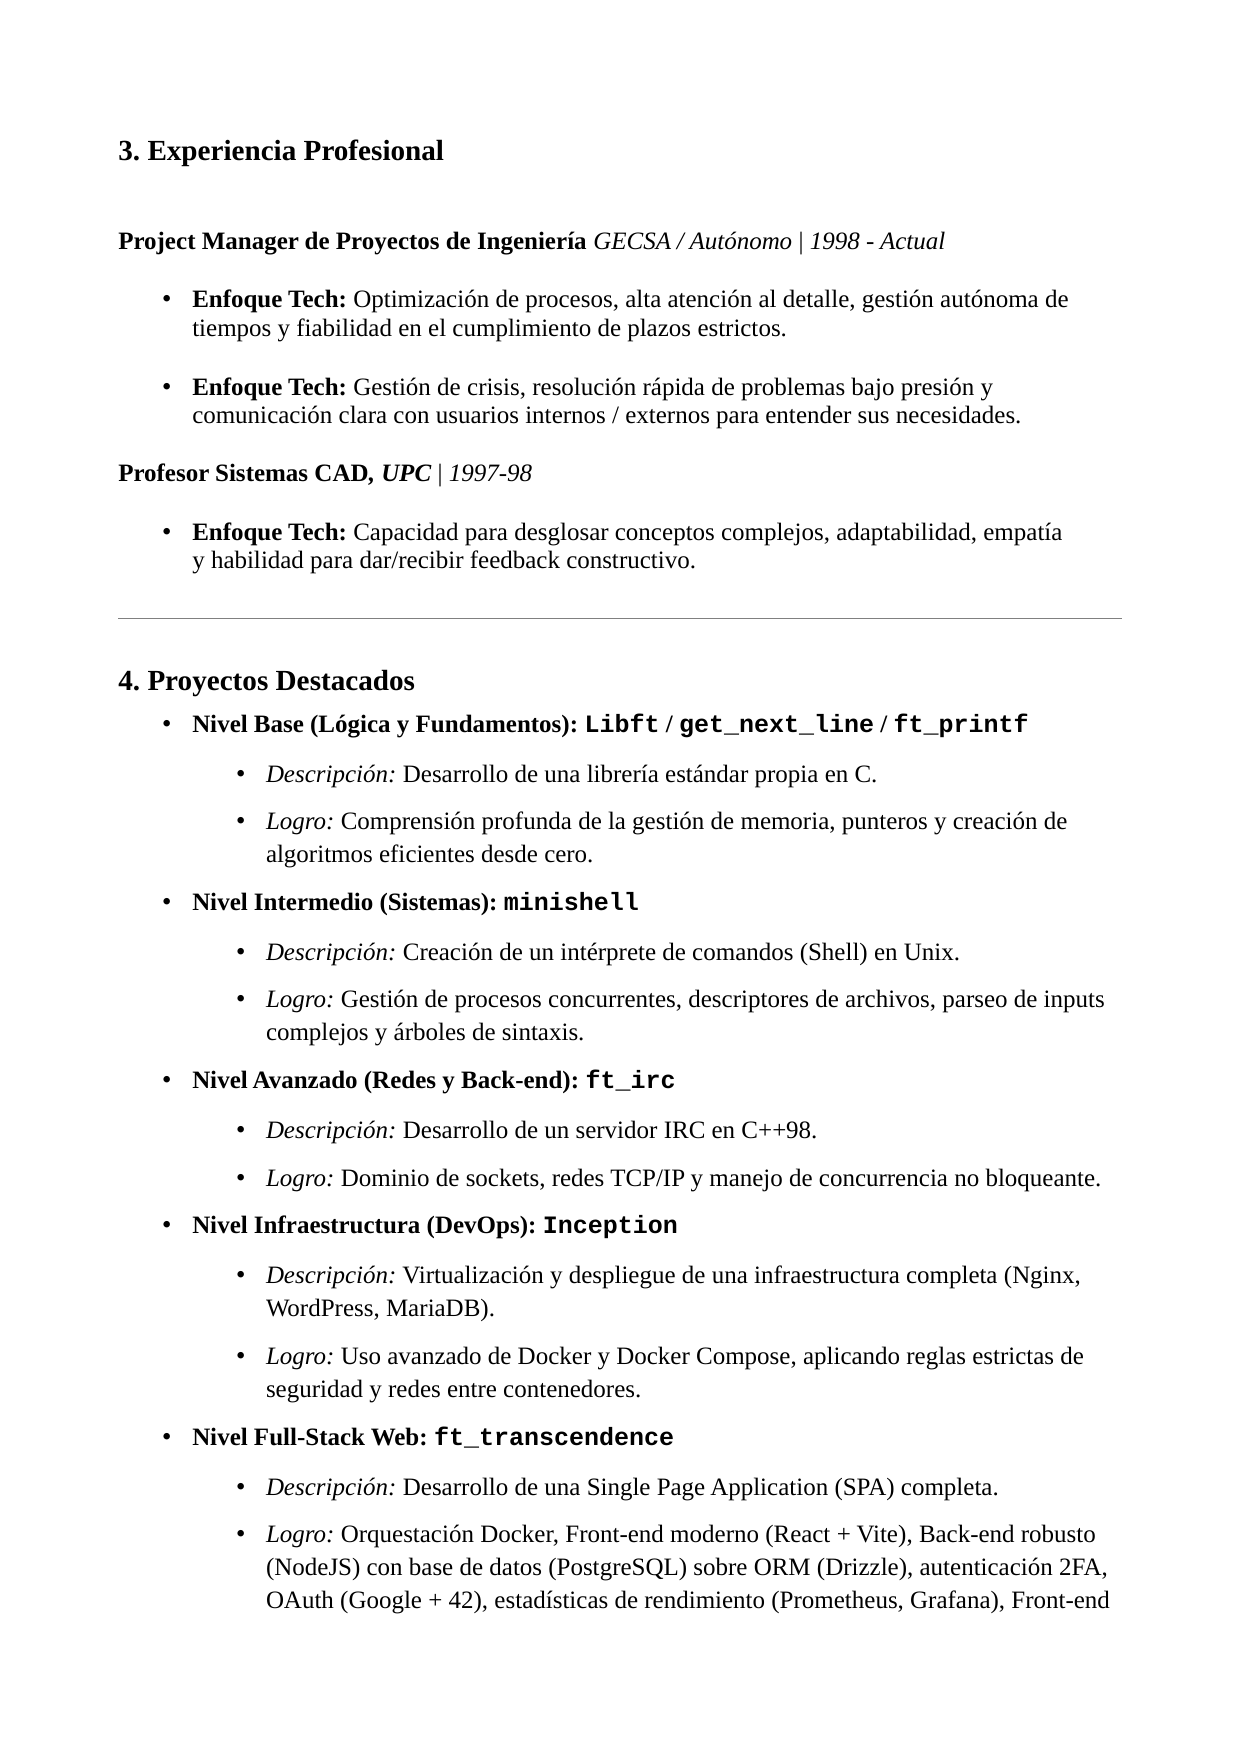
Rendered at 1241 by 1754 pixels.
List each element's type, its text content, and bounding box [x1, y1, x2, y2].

list Logro: Comprensión profunda de la gestión de memoria, punteros y creación de algoritmos eficientes desde cero. [236, 806, 1122, 868]
subtitle 4. Proyectos Destacados [118, 663, 1122, 696]
list Logro: Orquestación Docker, Front-end moderno (React + Vite), Back-end robusto (NodeJS) con base de datos (PostgreSQL) sobre ORM (Drizzle), autenticación 2FA, OAuth (Google + 42), estadísticas de rendimiento (Prometheus, Grafana), Front-end [236, 1519, 1122, 1614]
list Nivel Full-Stack Web: ft_transcendence [162, 1422, 1122, 1452]
list Logro: Uso avanzado de Docker y Docker Compose, aplicando reglas estrictas de seguridad y redes entre contenedores. [236, 1341, 1122, 1403]
list Logro: Dominio de sockets, redes TCP/IP y manejo de concurrencia no bloqueante. [236, 1163, 1122, 1191]
list Descripción: Desarrollo de una librería estándar propia en C. [236, 759, 1122, 787]
list Nivel Intermedio (Sistemas): minishell [162, 887, 1122, 918]
list Descripción: Virtualización y despliegue de una infraestructura completa (Nginx, WordPress, MariaDB). [236, 1260, 1122, 1322]
list Logro: Gestión de procesos concurrentes, descriptores de archivos, parseo de inputs complejos y árboles de sintaxis. [236, 984, 1122, 1046]
list Enfoque Tech: Gestión de crisis, resolución rápida de problemas bajo presión y comunicación clara con usuarios internos / externos para entender sus necesidades. [162, 372, 1122, 429]
subtitle 3. Experiencia Profesional [118, 133, 1122, 166]
list Enfoque Tech: Optimización de procesos, alta atención al detalle, gestión autónoma de tiempos y fiabilidad en el cumplimiento de plazos estrictos. [162, 284, 1122, 342]
list Nivel Avanzado (Redes y Back-end): ft_irc [162, 1065, 1122, 1096]
text Profesor Sistemas CAD, UPC | 1997-98 [118, 458, 1063, 487]
list Enfoque Tech: Capacidad para desglosar conceptos complejos, adaptabilidad, empatía y habilidad para dar/recibir feedback constructivo. [162, 517, 1063, 574]
text Project Manager de Proyectos de Ingeniería GECSA / Autónomo | 1998 - Actual [118, 226, 1063, 255]
list Descripción: Desarrollo de una Single Page Application (SPA) completa. [236, 1472, 1122, 1500]
list Nivel Base (Lógica y Fundamentos): Libft / get_next_line / ft_printf [162, 709, 1122, 739]
list Descripción: Desarrollo de un servidor IRC en C++98. [236, 1115, 1122, 1144]
list Descripción: Creación de un intérprete de comandos (Shell) en Unix. [236, 937, 1122, 966]
list Nivel Infraestructura (DevOps): Inception [162, 1210, 1122, 1241]
